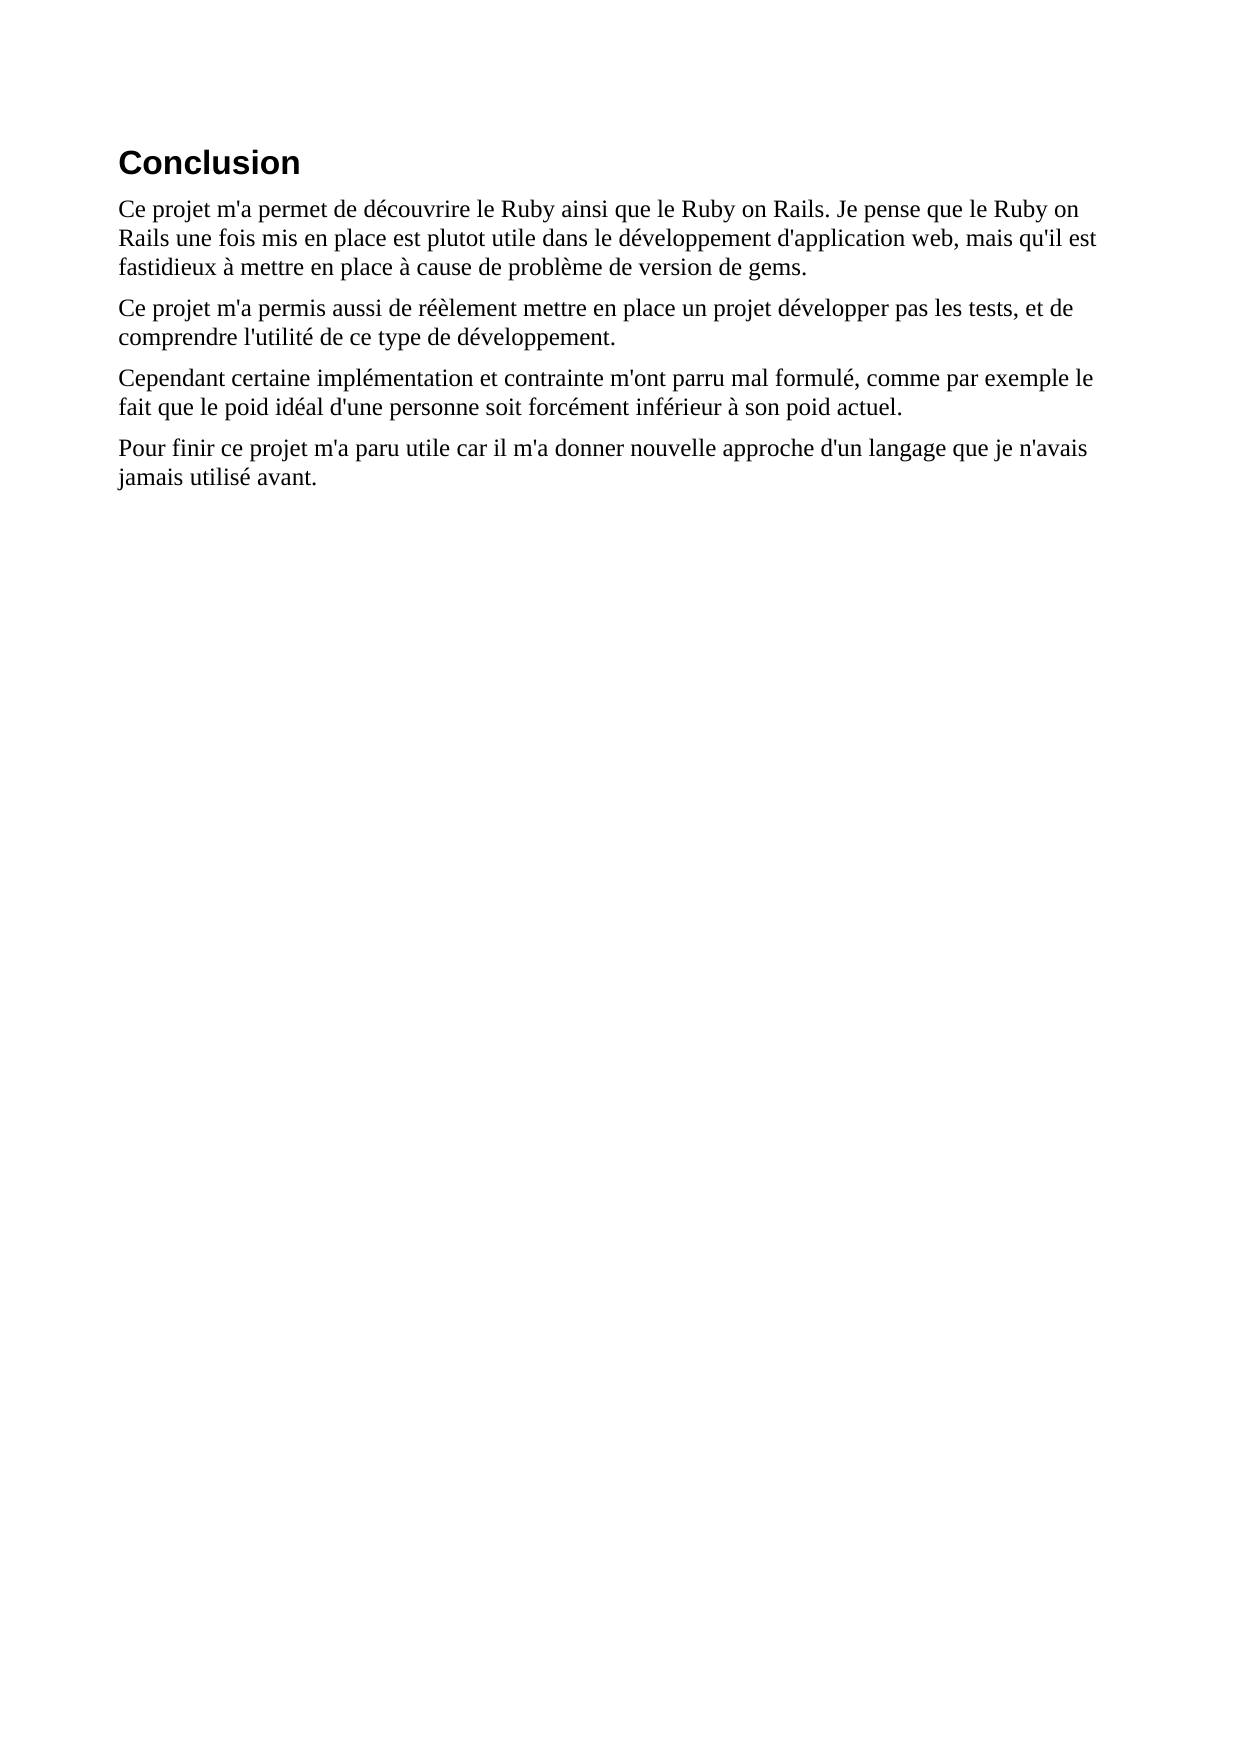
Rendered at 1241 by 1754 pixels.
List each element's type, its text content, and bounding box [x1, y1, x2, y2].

text Pour finir ce projet m'a paru utile car il m'a donner nouvelle approche d'un langage que je n'avais jamais utilisé avant. [118, 433, 1122, 491]
text Ce projet m'a permet de découvrire le Ruby ainsi que le Ruby on Rails. Je pense que le Ruby on Rails une fois mis en place est plutot utile dans le développement d'application web, mais qu'il est fastidieux à mettre en place à cause de problème de version de gems. [118, 194, 1122, 281]
text Ce projet m'a permis aussi de réèlement mettre en place un projet développer pas les tests, et de comprendre l'utilité de ce type de développement. [118, 293, 1122, 351]
text Cependant certaine implémentation et contrainte m'ont parru mal formulé, comme par exemple le fait que le poid idéal d'une personne soit forcément inférieur à son poid actuel. [118, 363, 1122, 421]
subtitle Conclusion [118, 143, 1122, 182]
